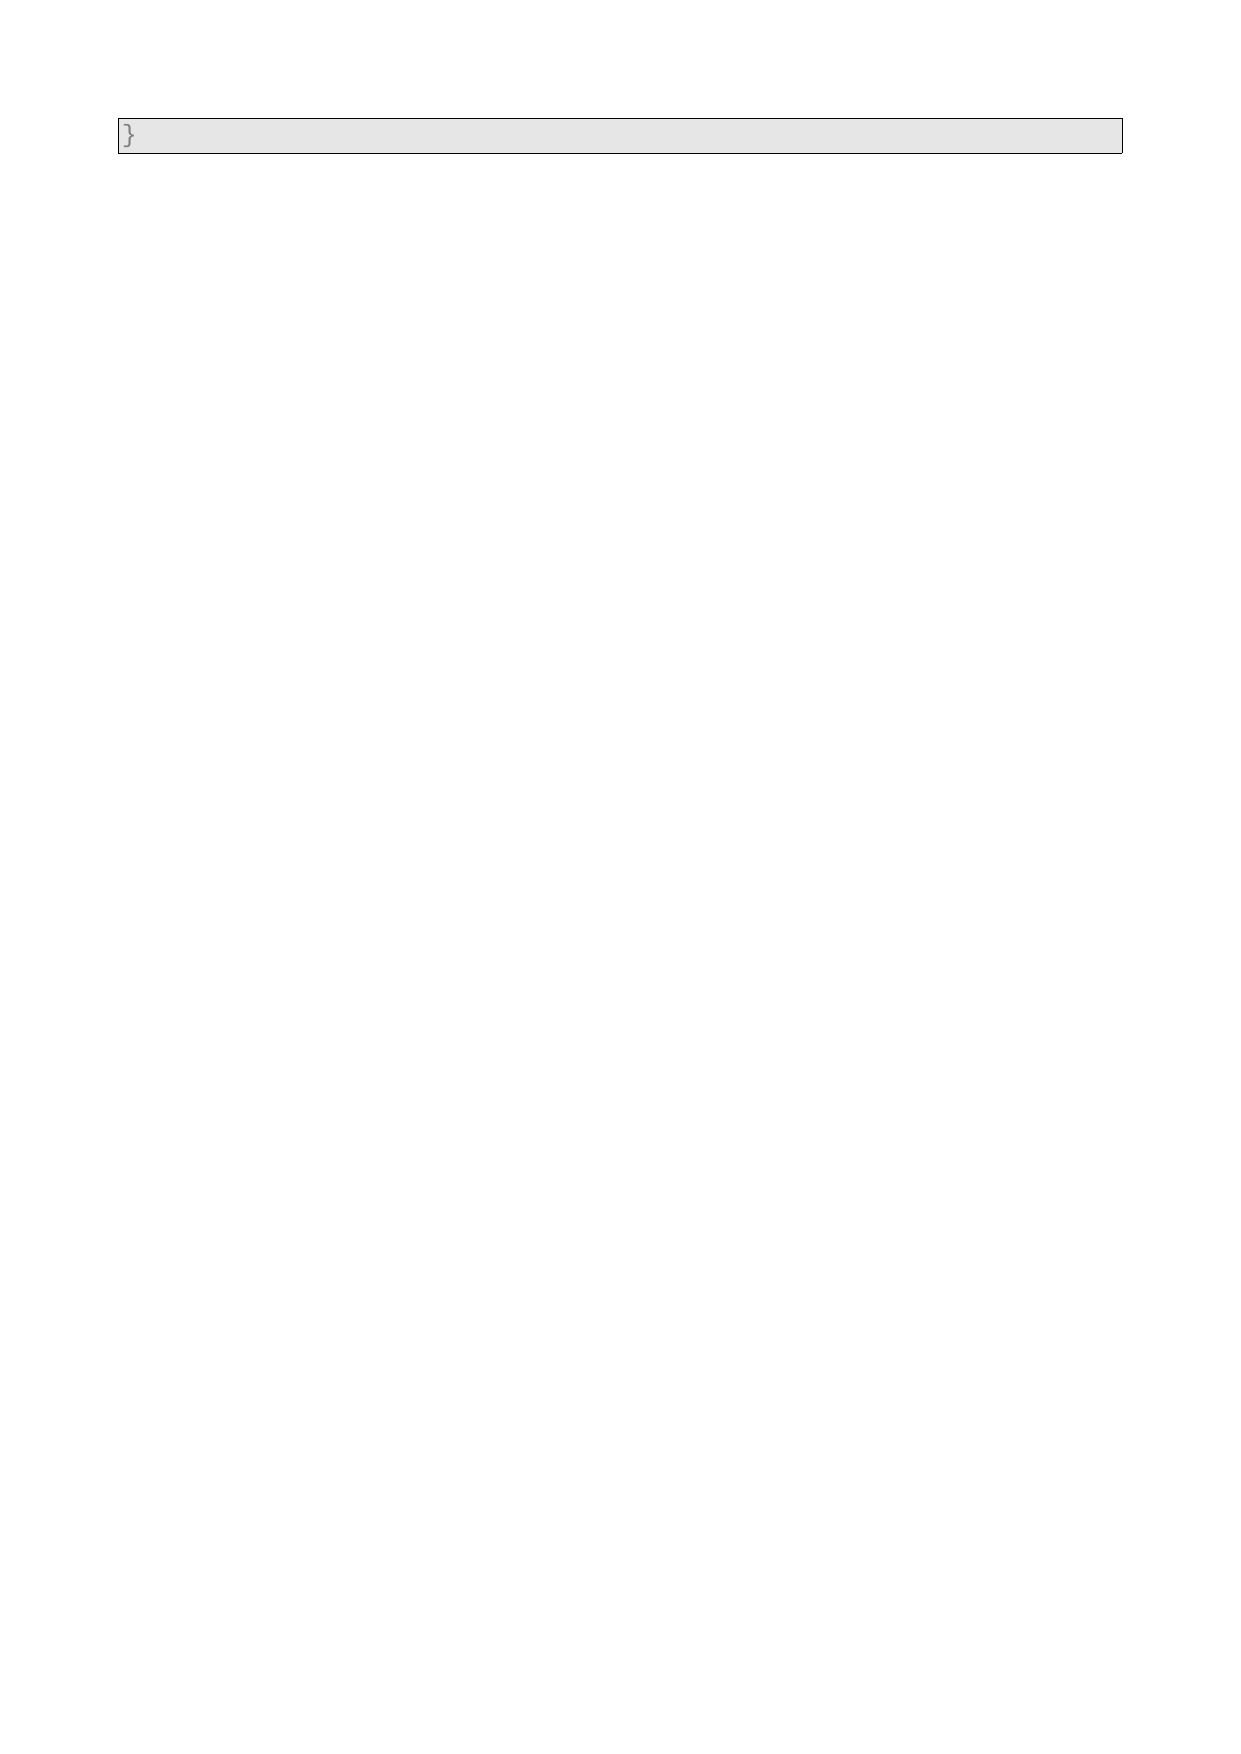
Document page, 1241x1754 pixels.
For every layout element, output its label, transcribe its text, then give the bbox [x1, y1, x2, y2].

text } [119, 119, 1122, 153]
